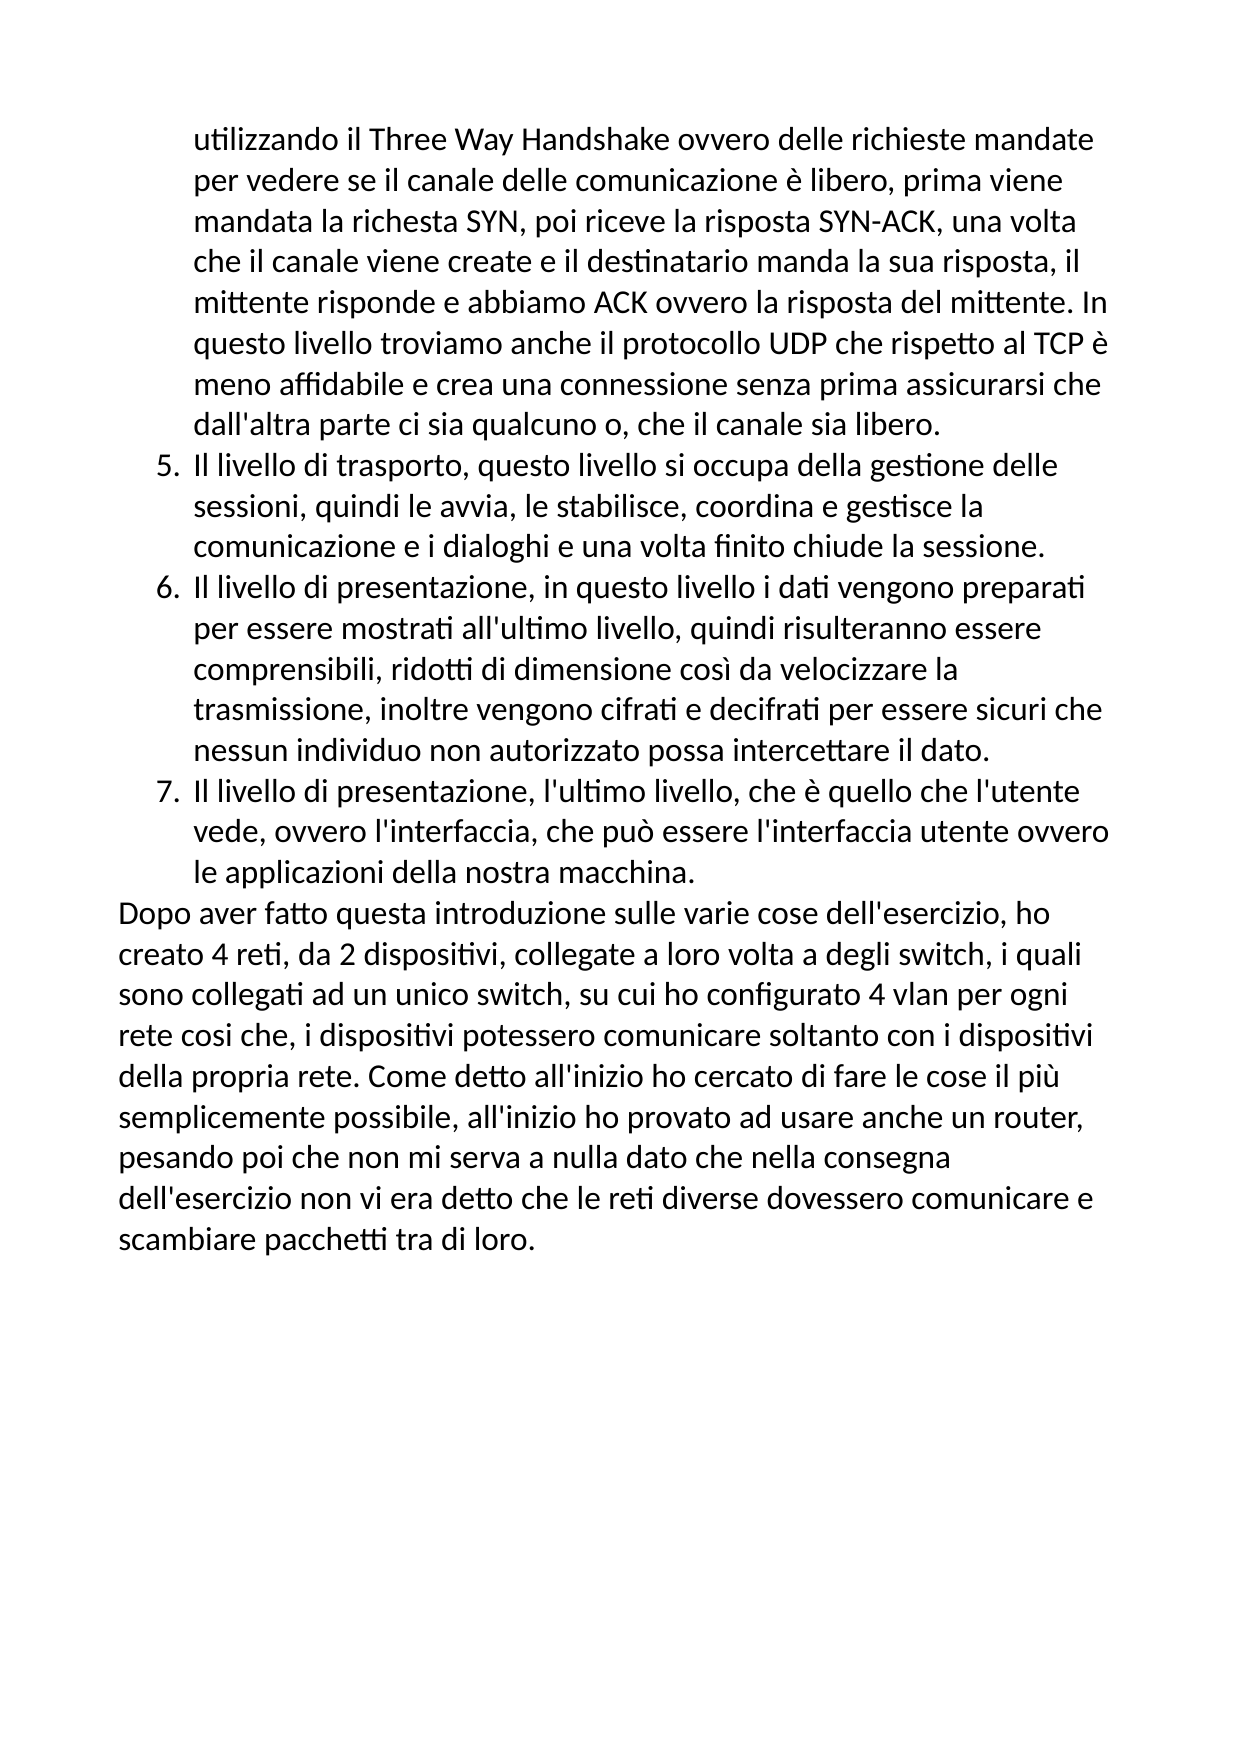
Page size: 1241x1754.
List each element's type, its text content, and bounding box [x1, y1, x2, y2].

list Il livello di presentazione, l'ultimo livello, che è quello che l'utente vede, ovvero l'interfaccia, che può essere l'interfaccia utente ovvero le applicazioni della nostra macchina. [156, 770, 1122, 892]
list Il livello di trasporto, questo livello si occupa della gestione delle sessioni, quindi le avvia, le stabilisce, coordina e gestisce la comunicazione e i dialoghi e una volta finito chiude la sessione. [156, 444, 1122, 566]
text Dopo aver fatto questa introduzione sulle varie cose dell'esercizio, ho creato 4 reti, da 2 dispositivi, collegate a loro volta a degli switch, i quali sono collegati ad un unico switch, su cui ho configurato 4 vlan per ogni rete cosi che, i dispositivi potessero comunicare soltanto con i dispositivi della propria rete. Come detto all'inizio ho cercato di fare le cose il più semplicemente possibile, all'inizio ho provato ad usare anche un router, pesando poi che non mi serva a nulla dato che nella consegna dell'esercizio non vi era detto che le reti diverse dovessero comunicare e scambiare pacchetti tra di loro. [118, 892, 1122, 1258]
list utilizzando il Three Way Handshake ovvero delle richieste mandate per vedere se il canale delle comunicazione è libero, prima viene mandata la richesta SYN, poi riceve la risposta SYN-ACK, una volta che il canale viene create e il destinatario manda la sua risposta, il mittente risponde e abbiamo ACK ovvero la risposta del mittente. In questo livello troviamo anche il protocollo UDP che rispetto al TCP è meno affidabile e crea una connessione senza prima assicurarsi che dall'altra parte ci sia qualcuno o, che il canale sia libero. [156, 118, 1122, 444]
list Il livello di presentazione, in questo livello i dati vengono preparati per essere mostrati all'ultimo livello, quindi risulteranno essere comprensibili, ridotti di dimensione così da velocizzare la trasmissione, inoltre vengono cifrati e decifrati per essere sicuri che nessun individuo non autorizzato possa intercettare il dato. [156, 566, 1122, 770]
